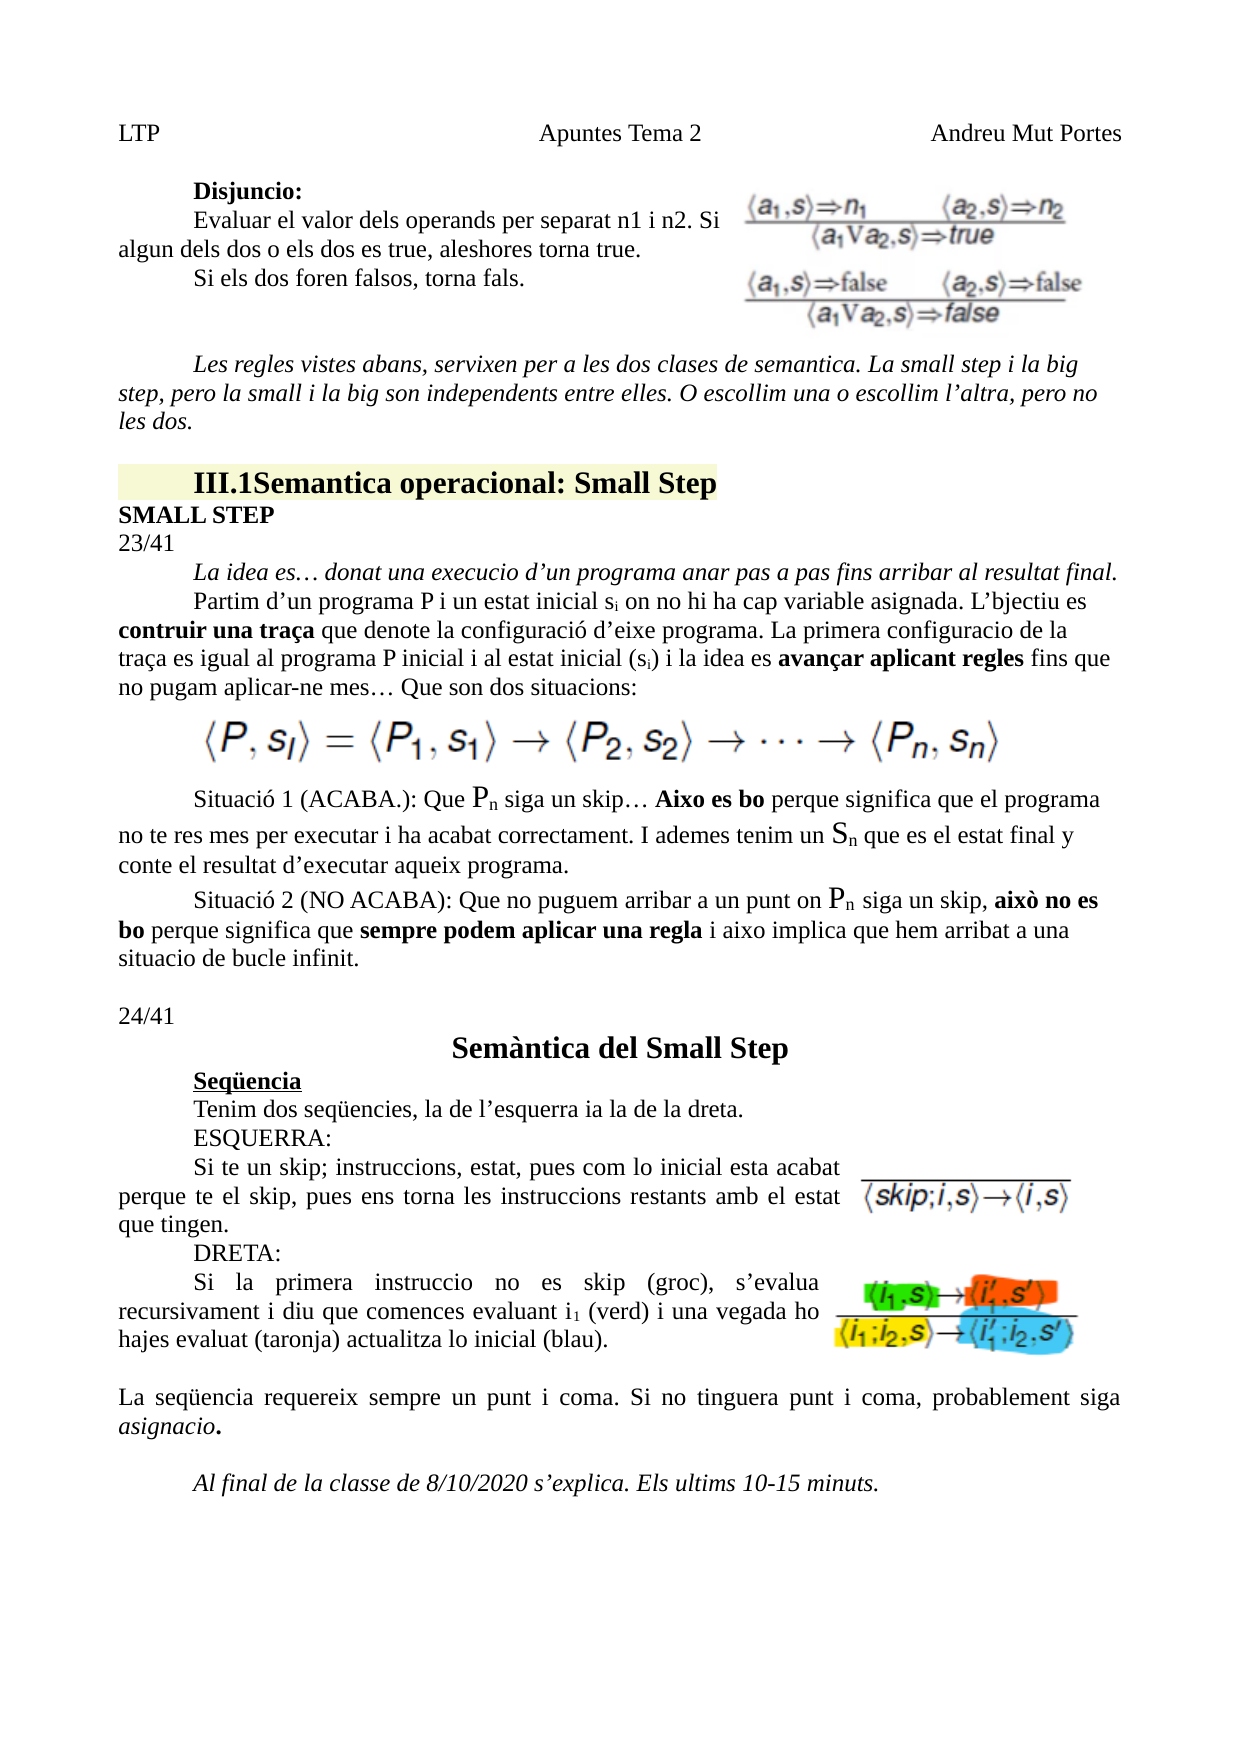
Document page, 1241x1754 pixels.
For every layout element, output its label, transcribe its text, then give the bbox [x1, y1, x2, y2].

picture [191, 706, 1006, 779]
text Si la primera instruccio no es skip (groc), s’evalua recursivament i diu que comences evaluant i1 (verd) i una vegada ho hajes evaluat (taronja) actualitza lo inicial (blau). [118, 1267, 820, 1353]
picture [820, 1259, 1080, 1366]
text Situació 2 (NO ACABA): Que no puguem arribar a un punt on Pn siga un skip, això no es bo perque significa que sempre podem aplicar una regla i aixo implica que hem arribat a una situacio de bucle infinit. [118, 879, 1122, 972]
text La seqüencia requereix sempre un punt i coma. Si no tinguera punt i coma, probablement siga asignacio. [118, 1382, 1122, 1439]
text Evaluar el valor dels operands per separat n1 i n2. Si algun dels dos o els dos es true, aleshores torna true. [118, 205, 734, 263]
text Situació 1 (ACABA.): Que Pn siga un skip… Aixo es bo perque significa que el programa no te res mes per executar i ha acabat correctament. I ademes tenim un Sn que es el estat final y conte el resultat d’executar aqueix programa. [118, 701, 1122, 879]
text [1080, 1267, 1122, 1353]
text Disjuncio: [118, 176, 1122, 205]
text Si els dos foren falsos, torna fals. [118, 263, 734, 291]
text III.1Semantica operacional: Small Step [118, 464, 1122, 500]
text 24/41 [118, 1001, 1122, 1030]
text Partim d’un programa P i un estat inicial si on no hi ha cap variable asignada. L’bjectiu es contruir una traça que denote la configuració d’eixe programa. La primera configuracio de la traça es igual al programa P inicial i al estat inicial (si) i la idea es avançar aplicant regles fins que no pugam aplicar-ne mes… Que son dos situacions: [118, 586, 1122, 701]
text Semàntica del Small Step [118, 1030, 1122, 1066]
picture [841, 1127, 1090, 1226]
text DRETA: [118, 1238, 1122, 1267]
picture [734, 185, 1091, 339]
text Tenim dos seqüencies, la de l’esquerra ia la de la dreta. [118, 1094, 1122, 1123]
text SMALL STEP [118, 500, 1122, 528]
text La idea es… donat una execucio d’un programa anar pas a pas fins arribar al resultat final. [118, 557, 1122, 586]
text 23/41 [118, 528, 1122, 557]
text Si te un skip; instruccions, estat, pues com lo inicial esta acabat perque te el skip, pues ens torna les instruccions restants amb el estat que tingen. [118, 1152, 1122, 1238]
text ESQUERRA: [118, 1123, 1122, 1152]
text [1091, 263, 1122, 291]
text Al final de la classe de 8/10/2020 s’explica. Els ultims 10-15 minuts. [118, 1468, 1122, 1497]
text Seqüencia [118, 1066, 1122, 1094]
text Les regles vistes abans, servixen per a les dos clases de semantica. La small step i la big step, pero la small i la big son independents entre elles. O escollim una o escollim l’altra, pero no les dos. [118, 349, 1122, 435]
